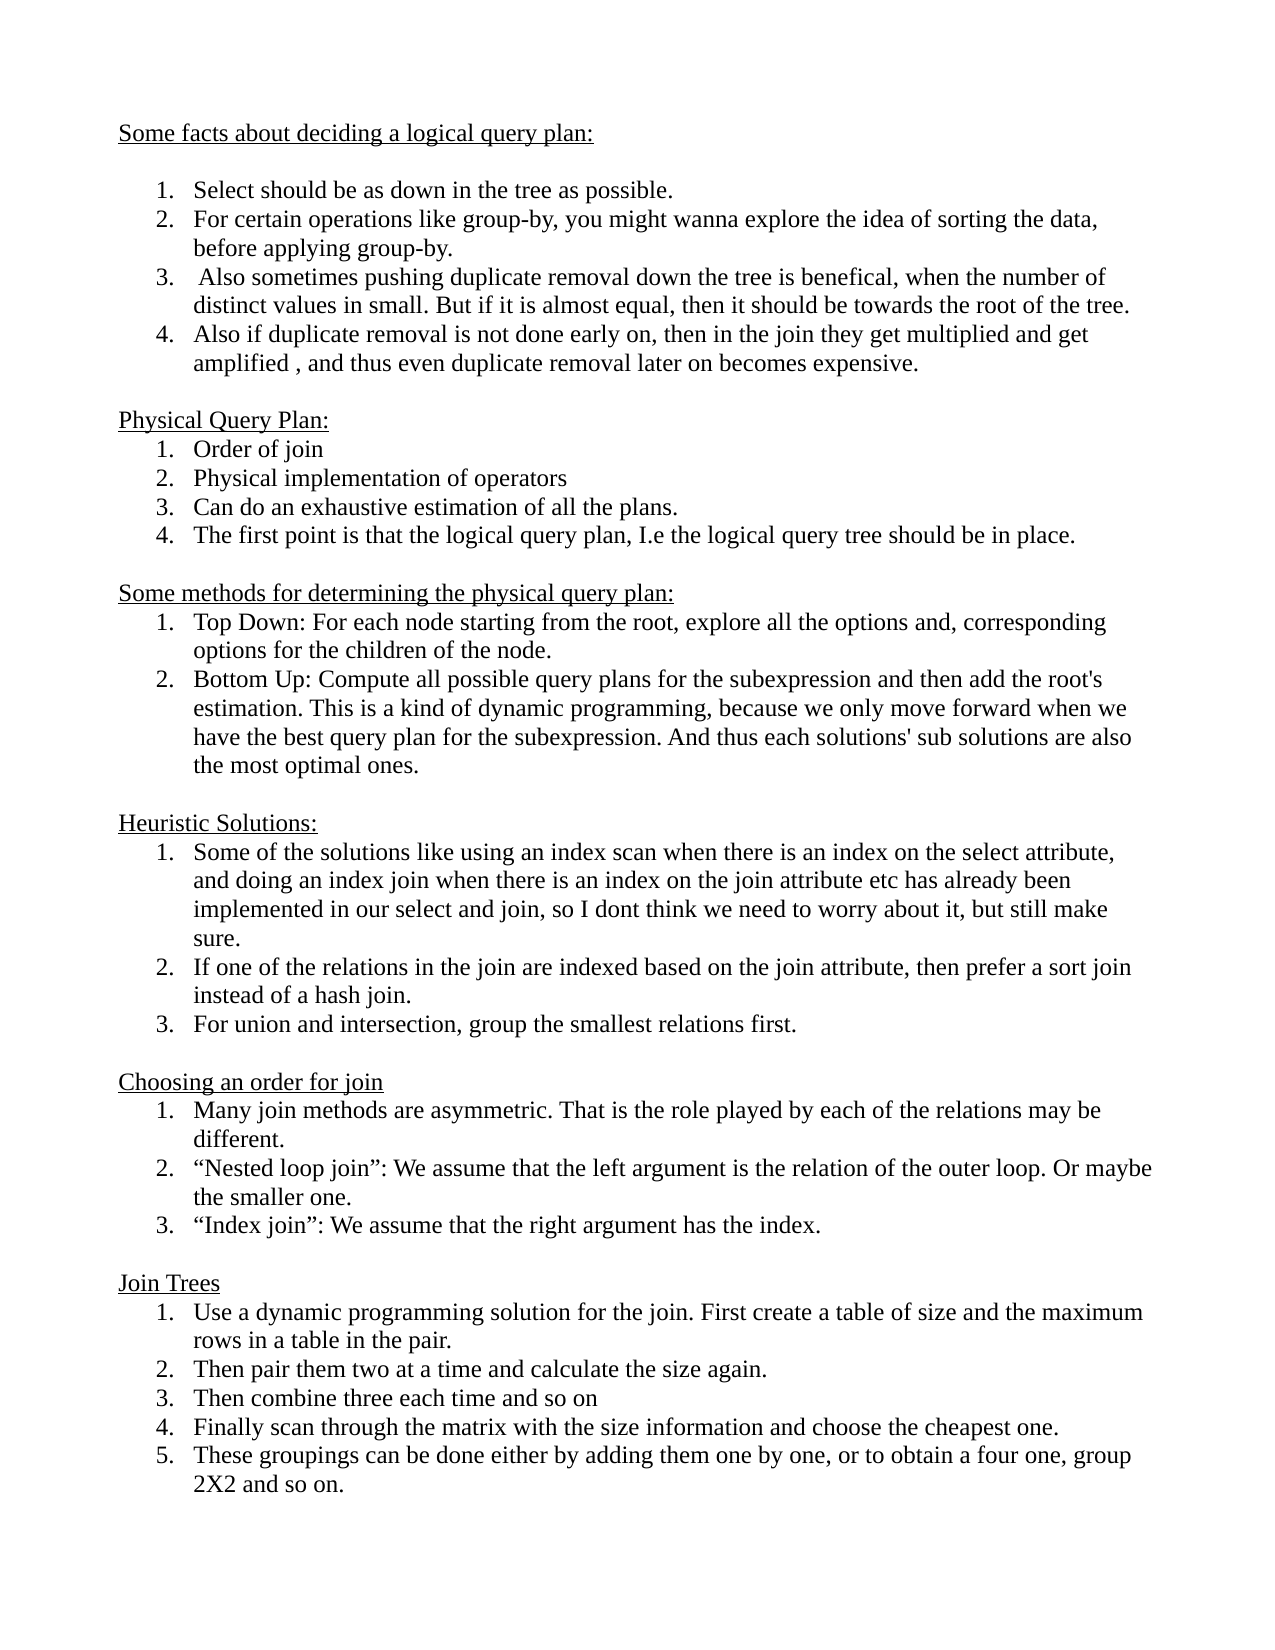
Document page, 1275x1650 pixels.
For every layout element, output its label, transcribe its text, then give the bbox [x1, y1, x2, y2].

list Select should be as down in the tree as possible. [156, 176, 1157, 204]
text Physical Query Plan: [118, 406, 1157, 434]
list Many join methods are asymmetric. That is the role played by each of the relations may be different. [156, 1096, 1157, 1153]
list Use a dynamic programming solution for the join. First create a table of size and the maximum rows in a table in the pair. [156, 1297, 1157, 1354]
list Top Down: For each node starting from the root, explore all the options and, corresponding options for the children of the node. [156, 607, 1157, 664]
list Can do an exhaustive estimation of all the plans. [156, 492, 1157, 521]
list For union and intersection, group the smallest relations first. [156, 1009, 1157, 1038]
text Choosing an order for join [118, 1067, 1157, 1096]
list For certain operations like group-by, you might wanna explore the idea of sorting the data, before applying group-by. [156, 204, 1157, 262]
text Some methods for determining the physical query plan: [118, 578, 1157, 607]
text Heuristic Solutions: [118, 808, 1157, 837]
list Physical implementation of operators [156, 463, 1157, 492]
list If one of the relations in the join are indexed based on the join attribute, then prefer a sort join instead of a hash join. [156, 952, 1157, 1009]
list “Index join”: We assume that the right argument has the index. [156, 1211, 1157, 1239]
text Some facts about deciding a logical query plan: [118, 118, 1157, 147]
list Then combine three each time and so on [156, 1383, 1157, 1412]
list Order of join [156, 434, 1157, 463]
list Also if duplicate removal is not done early on, then in the join they get multiplied and get amplified , and thus even duplicate removal later on becomes expensive. [156, 319, 1157, 377]
list Then pair them two at a time and calculate the size again. [156, 1354, 1157, 1383]
list “Nested loop join”: We assume that the left argument is the relation of the outer loop. Or maybe the smaller one. [156, 1153, 1157, 1211]
list The first point is that the logical query plan, I.e the logical query tree should be in place. [156, 521, 1157, 549]
list Also sometimes pushing duplicate removal down the tree is benefical, when the number of distinct values in small. But if it is almost equal, then it should be towards the root of the tree. [156, 262, 1157, 319]
list Bottom Up: Compute all possible query plans for the subexpression and then add the root's estimation. This is a kind of dynamic programming, because we only move forward when we have the best query plan for the subexpression. And thus each solutions' sub solutions are also the most optimal ones. [156, 664, 1157, 779]
list Finally scan through the matrix with the size information and choose the cheapest one. [156, 1412, 1157, 1441]
list Some of the solutions like using an index scan when there is an index on the select attribute, and doing an index join when there is an index on the join attribute etc has already been implemented in our select and join, so I dont think we need to worry about it, but still make sure. [156, 837, 1157, 952]
list These groupings can be done either by adding them one by one, or to obtain a four one, group 2X2 and so on. [156, 1441, 1157, 1498]
text Join Trees [118, 1268, 1157, 1297]
